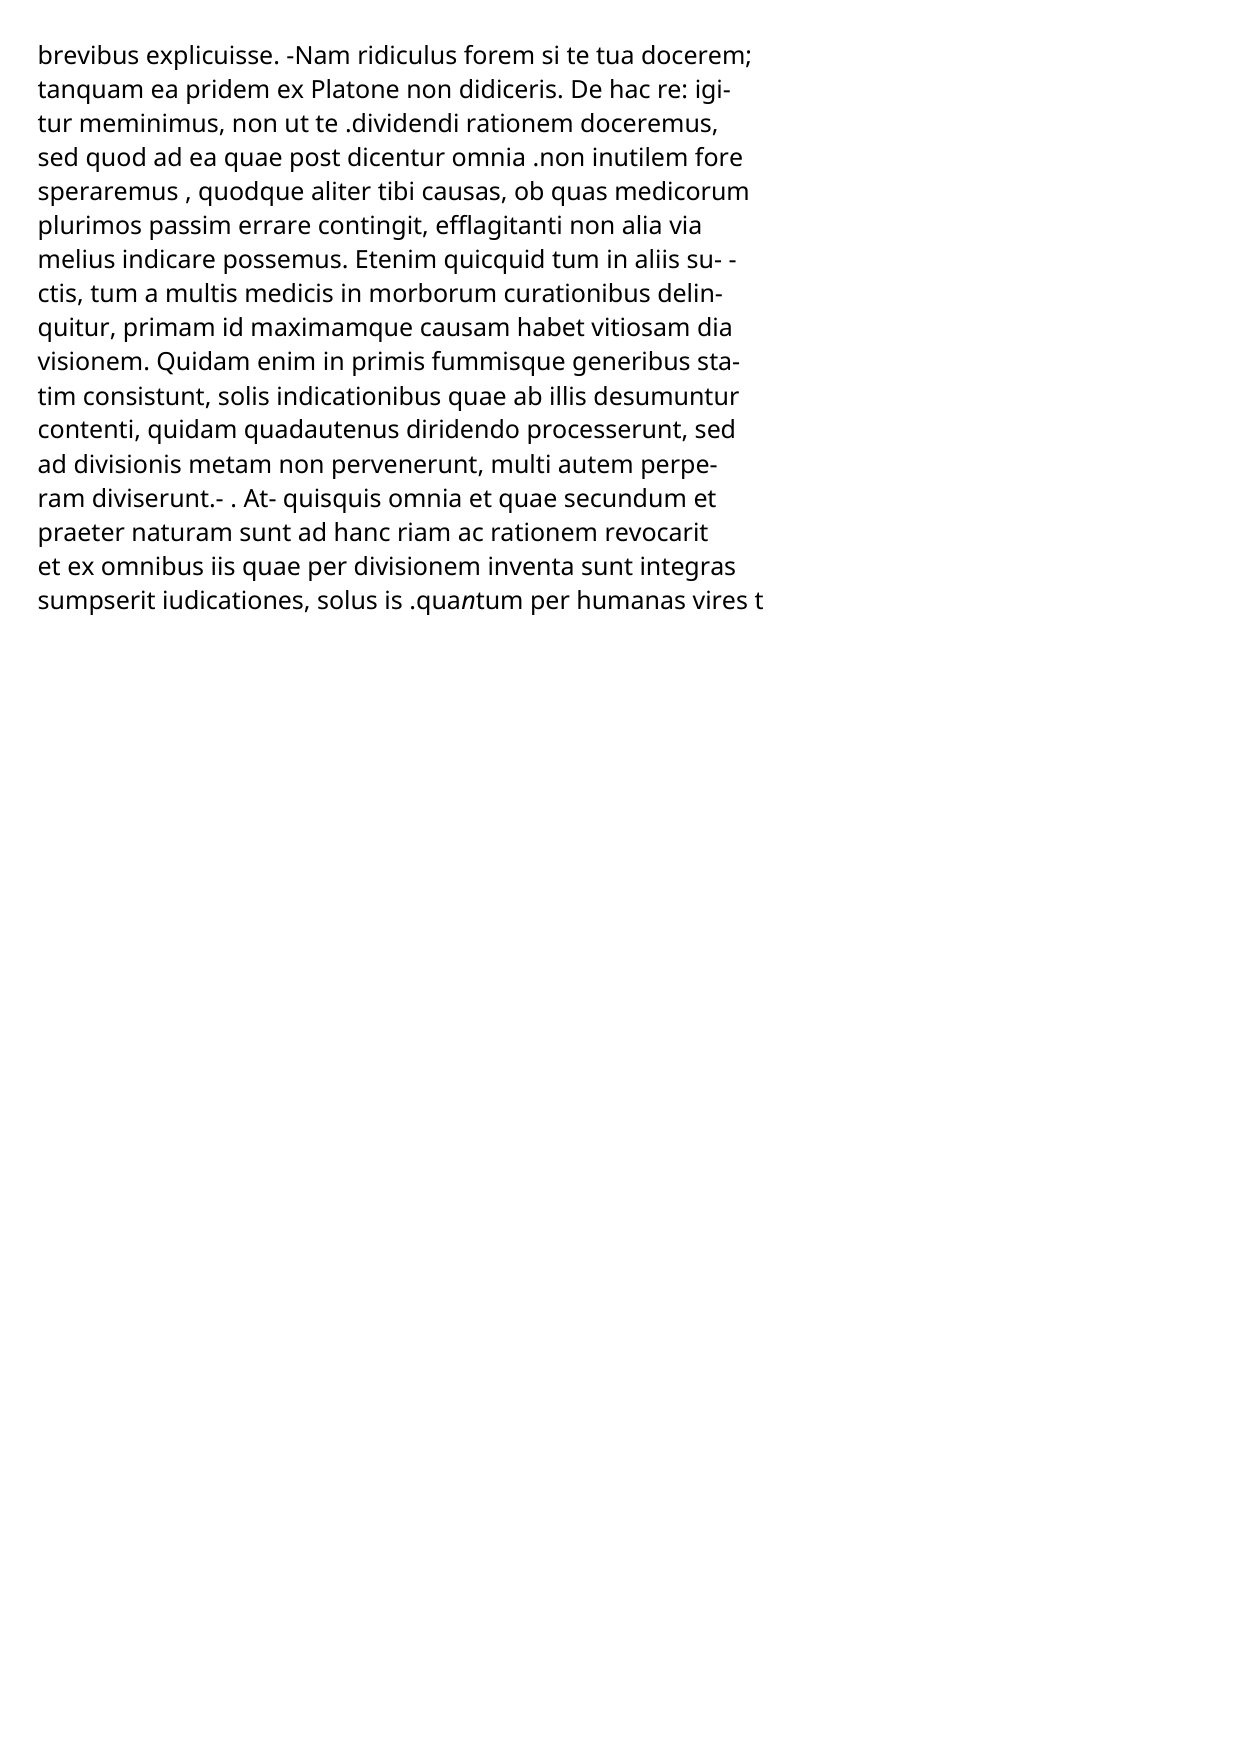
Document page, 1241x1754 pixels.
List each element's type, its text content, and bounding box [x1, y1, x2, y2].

text brevibus explicuisse. -Nam ridiculus forem si te tua docerem; tanquam ea pridem ex Platone non didiceris. De hac re: igi- tur meminimus, non ut te .dividendi rationem doceremus, sed quod ad ea quae post dicentur omnia .non inutilem fore speraremus , quodque aliter tibi causas, ob quas medicorum plurimos passim errare contingit, efflagitanti non alia via melius indicare possemus. Etenim quicquid tum in aliis su- - ctis, tum a multis medicis in morborum curationibus delin- quitur, primam id maximamque causam habet vitiosam dia visionem. Quidam enim in primis fummisque generibus sta- tim consistunt, solis indicationibus quae ab illis desumuntur contenti, quidam quadautenus diridendo processerunt, sed ad divisionis metam non pervenerunt, multi autem perpe- ram diviserunt.- . At- quisquis omnia et quae secundum et praeter naturam sunt ad hanc riam ac rationem revocarit et ex omnibus iis quae per divisionem inventa sunt integras sumpserit iudicationes, solus is .quantum per humanas vires t [37, 37, 1203, 617]
